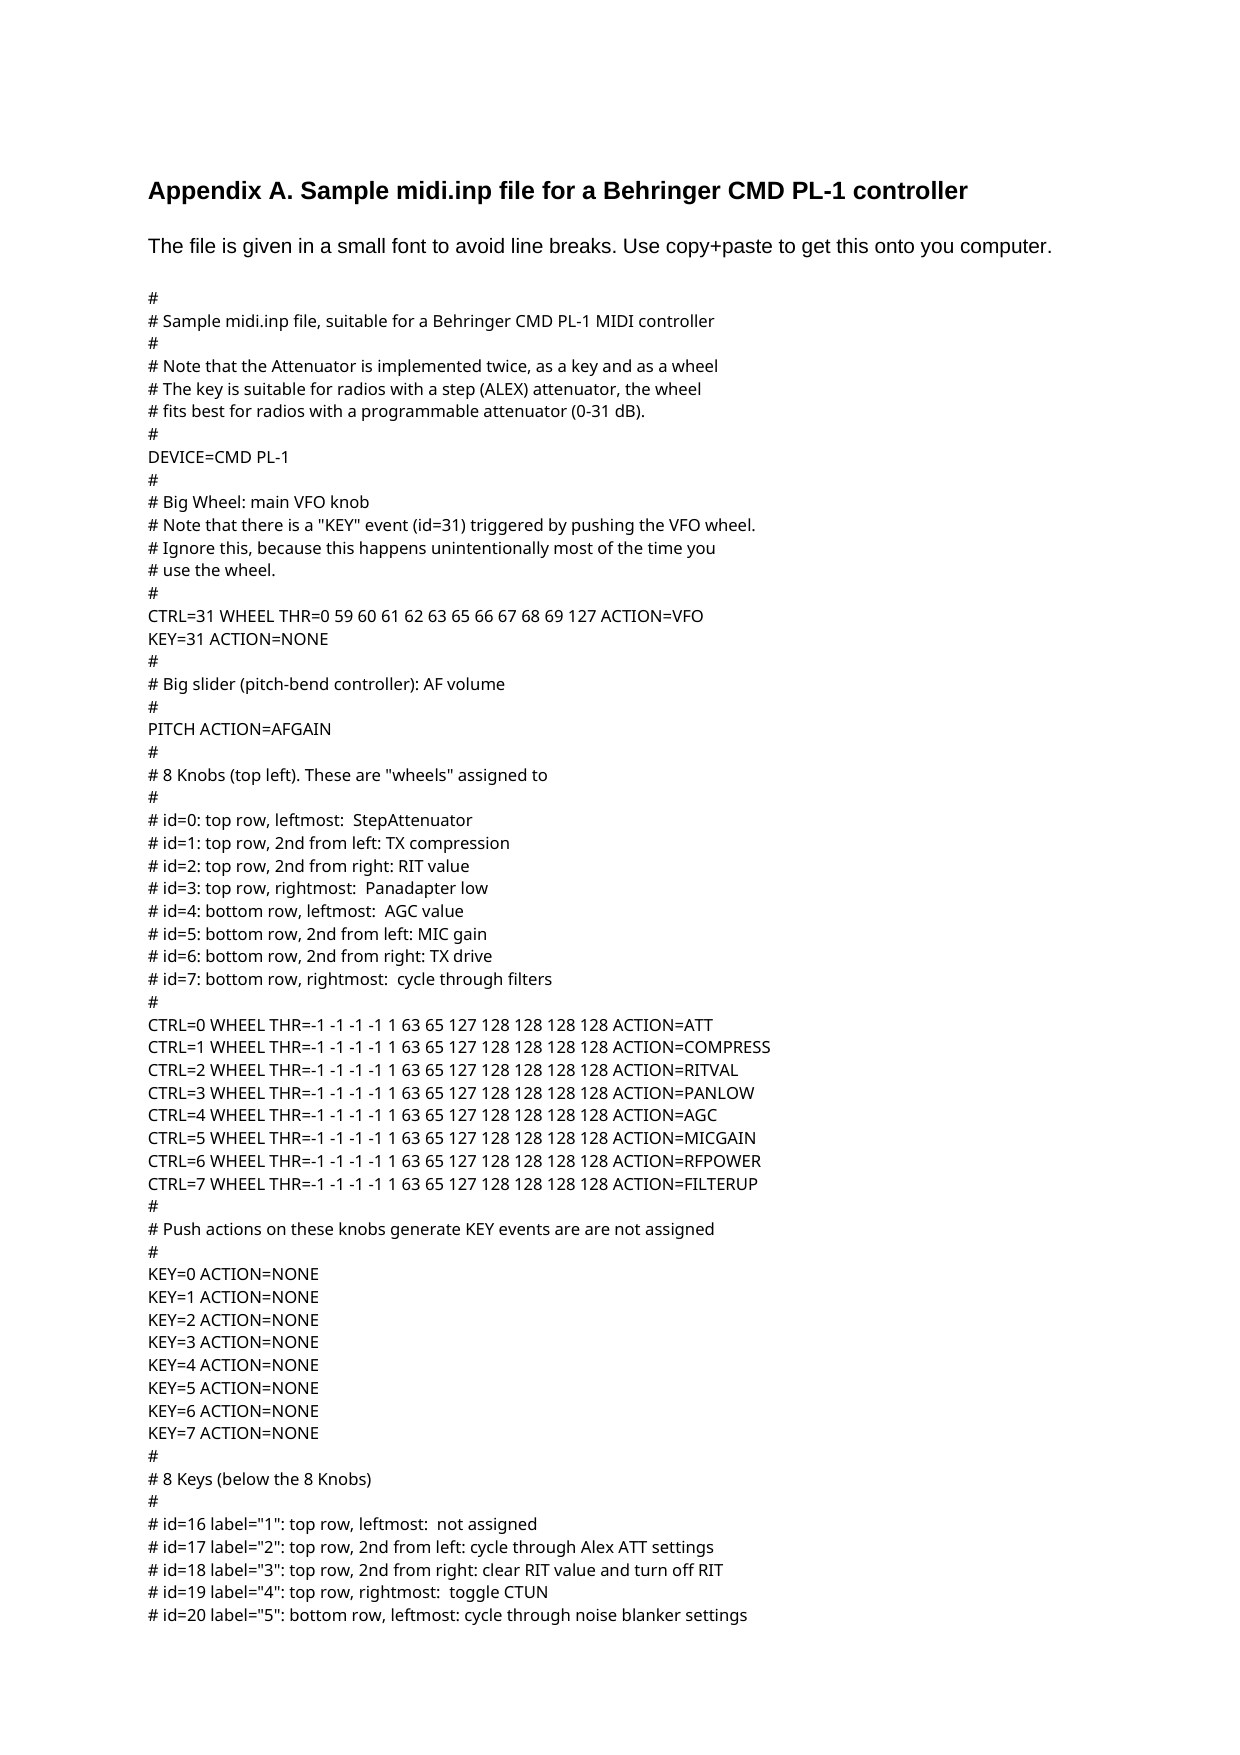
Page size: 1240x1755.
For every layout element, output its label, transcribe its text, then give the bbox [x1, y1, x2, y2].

text # [148, 991, 1092, 1013]
text # use the wheel. [148, 559, 1092, 582]
text # 8 Knobs (top left). These are "wheels" assigned to [148, 763, 1092, 786]
text # id=4: bottom row, leftmost: AGC value [148, 900, 1092, 922]
text # [148, 695, 1092, 718]
text KEY=3 ACTION=NONE [148, 1331, 1092, 1354]
text CTRL=4 WHEEL THR=-1 -1 -1 -1 1 63 65 127 128 128 128 128 ACTION=AGC [148, 1104, 1092, 1127]
text CTRL=0 WHEEL THR=-1 -1 -1 -1 1 63 65 127 128 128 128 128 ACTION=ATT [148, 1013, 1092, 1036]
text # [148, 332, 1092, 355]
text # [148, 786, 1092, 809]
text # id=16 label="1": top row, leftmost: not assigned [148, 1513, 1092, 1536]
text # Note that the Attenuator is implemented twice, as a key and as a wheel [148, 355, 1092, 377]
text # id=18 label="3": top row, 2nd from right: clear RIT value and turn off RIT [148, 1558, 1092, 1581]
text # [148, 650, 1092, 673]
text KEY=0 ACTION=NONE [148, 1263, 1092, 1286]
text KEY=2 ACTION=NONE [148, 1308, 1092, 1331]
text KEY=4 ACTION=NONE [148, 1354, 1092, 1377]
text # fits best for radios with a programmable attenuator (0-31 dB). [148, 400, 1092, 423]
text CTRL=6 WHEEL THR=-1 -1 -1 -1 1 63 65 127 128 128 128 128 ACTION=RFPOWER [148, 1149, 1092, 1172]
text # 8 Keys (below the 8 Knobs) [148, 1467, 1092, 1490]
text KEY=6 ACTION=NONE [148, 1399, 1092, 1422]
text # id=0: top row, leftmost: StepAttenuator [148, 809, 1092, 832]
text KEY=5 ACTION=NONE [148, 1377, 1092, 1399]
text # [148, 582, 1092, 604]
text CTRL=1 WHEEL THR=-1 -1 -1 -1 1 63 65 127 128 128 128 128 ACTION=COMPRESS [148, 1036, 1092, 1059]
text DEVICE=CMD PL-1 [148, 446, 1092, 468]
text # id=6: bottom row, 2nd from right: TX drive [148, 945, 1092, 968]
text # id=7: bottom row, rightmost: cycle through filters [148, 968, 1092, 991]
text Appendix A. Sample midi.inp file for a Behringer CMD PL-1 controller [148, 176, 1092, 205]
text KEY=1 ACTION=NONE [148, 1286, 1092, 1308]
text # [148, 468, 1092, 491]
text # id=2: top row, 2nd from right: RIT value [148, 854, 1092, 877]
text CTRL=3 WHEEL THR=-1 -1 -1 -1 1 63 65 127 128 128 128 128 ACTION=PANLOW [148, 1081, 1092, 1104]
text CTRL=5 WHEEL THR=-1 -1 -1 -1 1 63 65 127 128 128 128 128 ACTION=MICGAIN [148, 1127, 1092, 1149]
text # Ignore this, because this happens unintentionally most of the time you [148, 536, 1092, 559]
text # id=19 label="4": top row, rightmost: toggle CTUN [148, 1581, 1092, 1604]
text # [148, 423, 1092, 446]
text # [148, 287, 1092, 309]
text # [148, 1240, 1092, 1263]
text # id=20 label="5": bottom row, leftmost: cycle through noise blanker settings [148, 1604, 1092, 1626]
text # Push actions on these knobs generate KEY events are are not assigned [148, 1218, 1092, 1240]
text # Sample midi.inp file, suitable for a Behringer CMD PL-1 MIDI controller [148, 309, 1092, 332]
text CTRL=7 WHEEL THR=-1 -1 -1 -1 1 63 65 127 128 128 128 128 ACTION=FILTERUP [148, 1172, 1092, 1195]
text # [148, 741, 1092, 763]
text # [148, 1445, 1092, 1467]
text KEY=7 ACTION=NONE [148, 1422, 1092, 1445]
text # Note that there is a "KEY" event (id=31) triggered by pushing the VFO wheel. [148, 514, 1092, 536]
text # Big Wheel: main VFO knob [148, 491, 1092, 514]
text The file is given in a small font to avoid line breaks. Use copy+paste to get this onto you computer. [148, 234, 1092, 258]
text KEY=31 ACTION=NONE [148, 627, 1092, 650]
text # Big slider (pitch-bend controller): AF volume [148, 673, 1092, 695]
text # id=5: bottom row, 2nd from left: MIC gain [148, 922, 1092, 945]
text # id=17 label="2": top row, 2nd from left: cycle through Alex ATT settings [148, 1536, 1092, 1558]
text # The key is suitable for radios with a step (ALEX) attenuator, the wheel [148, 377, 1092, 400]
text # id=3: top row, rightmost: Panadapter low [148, 877, 1092, 900]
text # id=1: top row, 2nd from left: TX compression [148, 832, 1092, 854]
text # [148, 1195, 1092, 1218]
text PITCH ACTION=AFGAIN [148, 718, 1092, 741]
text CTRL=2 WHEEL THR=-1 -1 -1 -1 1 63 65 127 128 128 128 128 ACTION=RITVAL [148, 1059, 1092, 1081]
text # [148, 1490, 1092, 1513]
text CTRL=31 WHEEL THR=0 59 60 61 62 63 65 66 67 68 69 127 ACTION=VFO [148, 604, 1092, 627]
